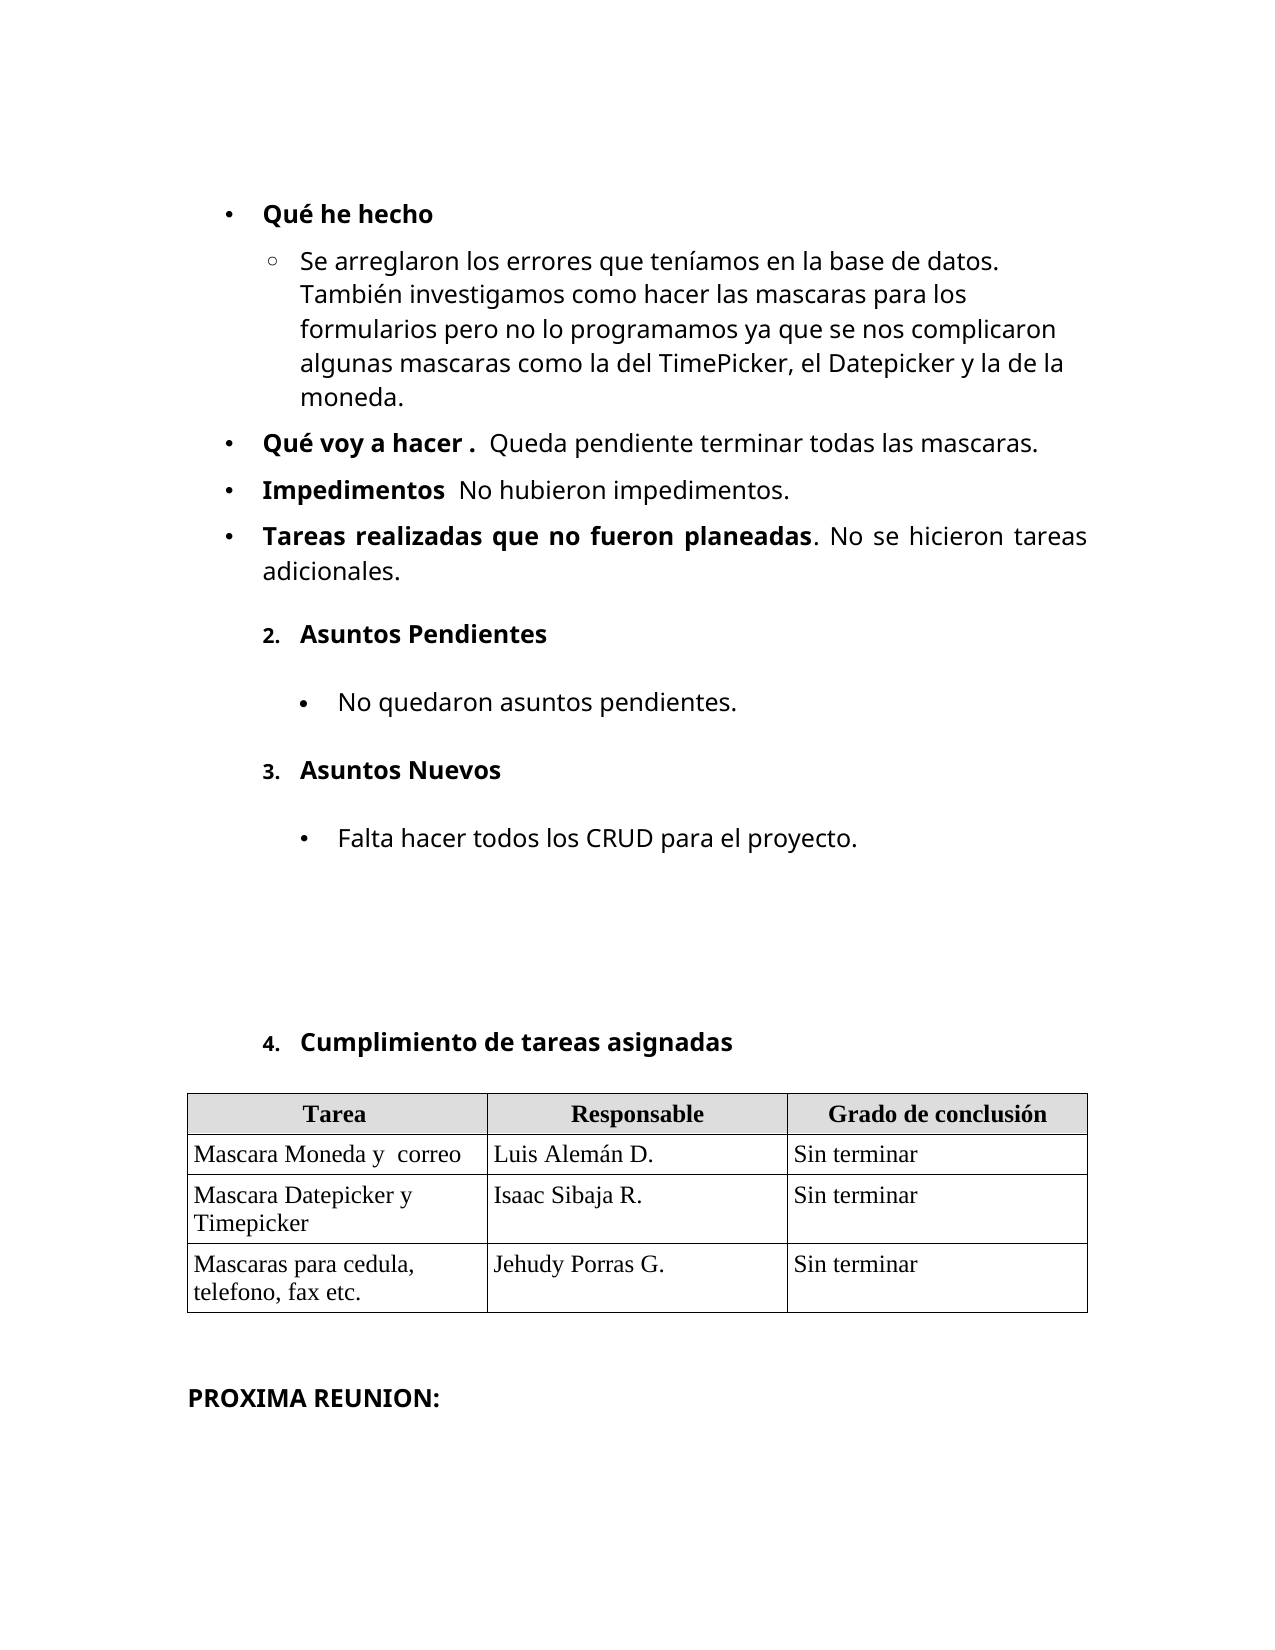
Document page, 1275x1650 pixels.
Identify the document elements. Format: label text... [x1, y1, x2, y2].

list Tareas realizadas que no fueron planeadas. No se hicieron tareas adicionales. [225, 519, 1087, 587]
list Asuntos Pendientes [262, 616, 1087, 650]
table_cell Mascara Moneda y correo [188, 1135, 487, 1174]
list Impedimentos No hubieron impedimentos. [225, 472, 1087, 507]
list Se arreglaron los errores que teníamos en la base de datos. También investigamos como hacer las mascaras para los formularios pero no lo programamos ya que se nos complicaron algunas mascaras como la del TimePicker, el Datepicker y la de la moneda. [262, 243, 1087, 413]
list Falta hacer todos los CRUD para el proyecto. [300, 821, 1087, 855]
table_cell Luis Alemán D. [488, 1135, 787, 1174]
table_cell Mascaras para cedula, telefono, fax etc. [188, 1244, 487, 1312]
list No quedaron asuntos pendientes. [300, 684, 1087, 718]
table_header Tarea [188, 1094, 487, 1133]
table_header Grado de conclusión [788, 1094, 1087, 1133]
table_cell Sin terminar [788, 1244, 1087, 1312]
table_cell Jehudy Porras G. [488, 1244, 787, 1312]
list Cumplimiento de tareas asignadas [262, 1025, 1087, 1059]
text PROXIMA REUNION: [187, 1380, 1087, 1414]
table_cell Sin terminar [788, 1135, 1087, 1174]
list Qué he hecho [225, 197, 1087, 231]
list Qué voy a hacer . Queda pendiente terminar todas las mascaras. [225, 426, 1087, 460]
table_cell Sin terminar [788, 1175, 1087, 1243]
table_header Responsable [488, 1094, 787, 1133]
list Asuntos Nuevos [262, 753, 1087, 787]
table_cell Mascara Datepicker y Timepicker [188, 1175, 487, 1243]
table_cell Isaac Sibaja R. [488, 1175, 787, 1243]
